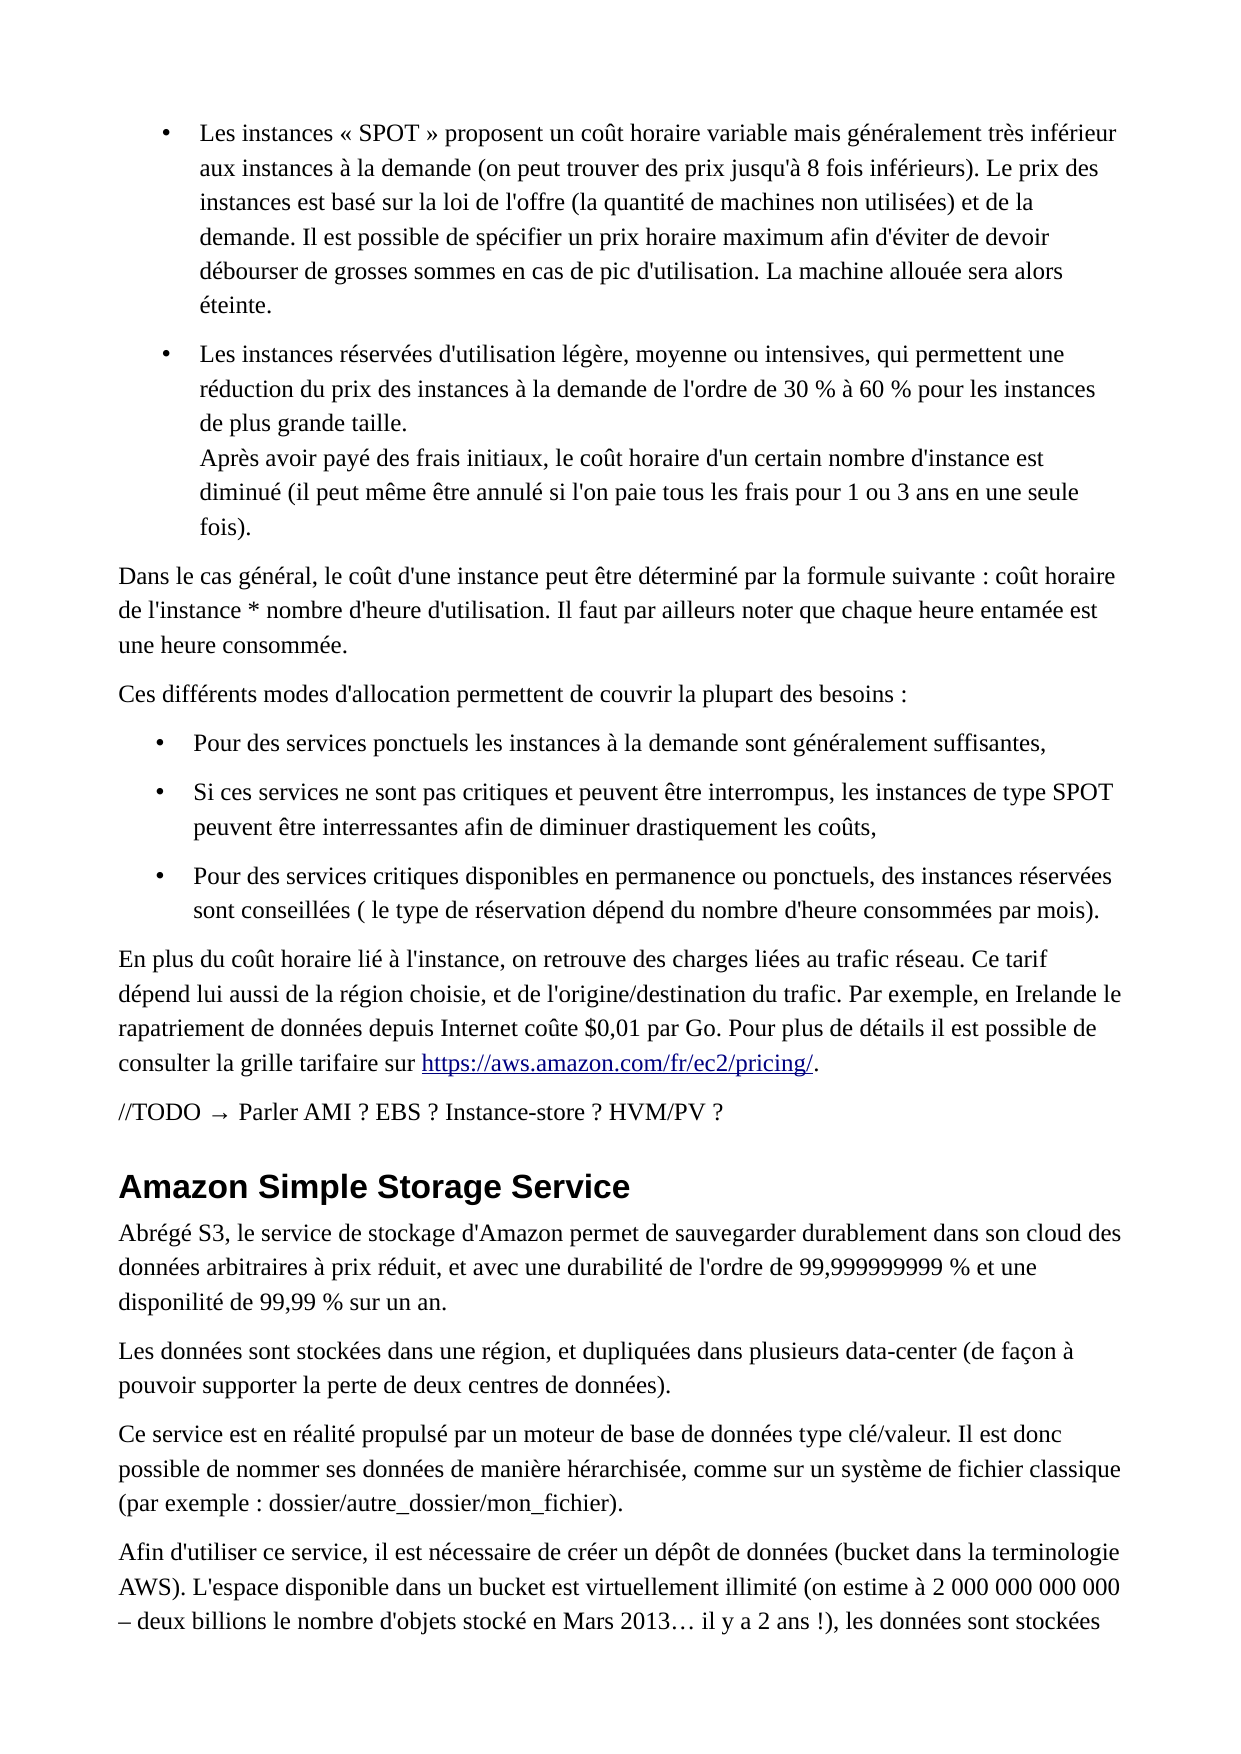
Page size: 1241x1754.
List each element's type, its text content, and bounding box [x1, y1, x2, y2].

text Dans le cas général, le coût d'une instance peut être déterminé par la formule suivante : coût horaire de l'instance * nombre d'heure d'utilisation. Il faut par ailleurs noter que chaque heure entamée est une heure consommée. [118, 561, 1122, 659]
list Les instances réservées d'utilisation légère, moyenne ou intensives, qui permettent une réduction du prix des instances à la demande de l'ordre de 30 % à 60 % pour les instances de plus grande taille. Après avoir payé des frais initiaux, le coût horaire d'un certain nombre d'instance est diminué (il peut même être annulé si l'on paie tous les frais pour 1 ou 3 ans en une seule fois). [162, 339, 1122, 541]
list Si ces services ne sont pas critiques et peuvent être interrompus, les instances de type SPOT peuvent être interressantes afin de diminuer drastiquement les coûts, [156, 777, 1122, 840]
text Ce service est en réalité propulsé par un moteur de base de données type clé/valeur. Il est donc possible de nommer ses données de manière hérarchisée, comme sur un système de fichier classique (par exemple : dossier/autre_dossier/mon_fichier). [118, 1419, 1122, 1517]
list Pour des services critiques disponibles en permanence ou ponctuels, des instances réservées sont conseillées ( le type de réservation dépend du nombre d'heure consommées par mois). [156, 861, 1122, 924]
text //TODO → Parler AMI ? EBS ? Instance-store ? HVM/PV ? [118, 1097, 1122, 1126]
text En plus du coût horaire lié à l'instance, on retrouve des charges liées au trafic réseau. Ce tarif dépend lui aussi de la région choisie, et de l'origine/destination du trafic. Par exemple, en Irelande le rapatriement de données depuis Internet coûte $0,01 par Go. Pour plus de détails il est possible de consulter la grille tarifaire sur https://aws.amazon.com/fr/ec2/pricing/. [118, 944, 1122, 1076]
text Les données sont stockées dans une région, et dupliquées dans plusieurs data-center (de façon à pouvoir supporter la perte de deux centres de données). [118, 1336, 1122, 1399]
text Abrégé S3, le service de stockage d'Amazon permet de sauvegarder durablement dans son cloud des données arbitraires à prix réduit, et avec une durabilité de l'ordre de 99,999999999 % et une disponilité de 99,99 % sur un an. [118, 1218, 1122, 1316]
text Ces différents modes d'allocation permettent de couvrir la plupart des besoins : [118, 679, 1122, 708]
list Pour des services ponctuels les instances à la demande sont généralement suffisantes, [156, 728, 1122, 757]
list Les instances « SPOT » proposent un coût horaire variable mais généralement très inférieur aux instances à la demande (on peut trouver des prix jusqu'à 8 fois inférieurs). Le prix des instances est basé sur la loi de l'offre (la quantité de machines non utilisées) et de la demande. Il est possible de spécifier un prix horaire maximum afin d'éviter de devoir débourser de grosses sommes en cas de pic d'utilisation. La machine allouée sera alors éteinte. [162, 118, 1122, 319]
subtitle Amazon Simple Storage Service [118, 1167, 1122, 1205]
text Afin d'utiliser ce service, il est nécessaire de créer un dépôt de données (bucket dans la terminologie AWS). L'espace disponible dans un bucket est virtuellement illimité (on estime à 2 000 000 000 000 – deux billions le nombre d'objets stocké en Mars 2013… il y a 2 ans !), les données sont stockées [118, 1537, 1122, 1635]
